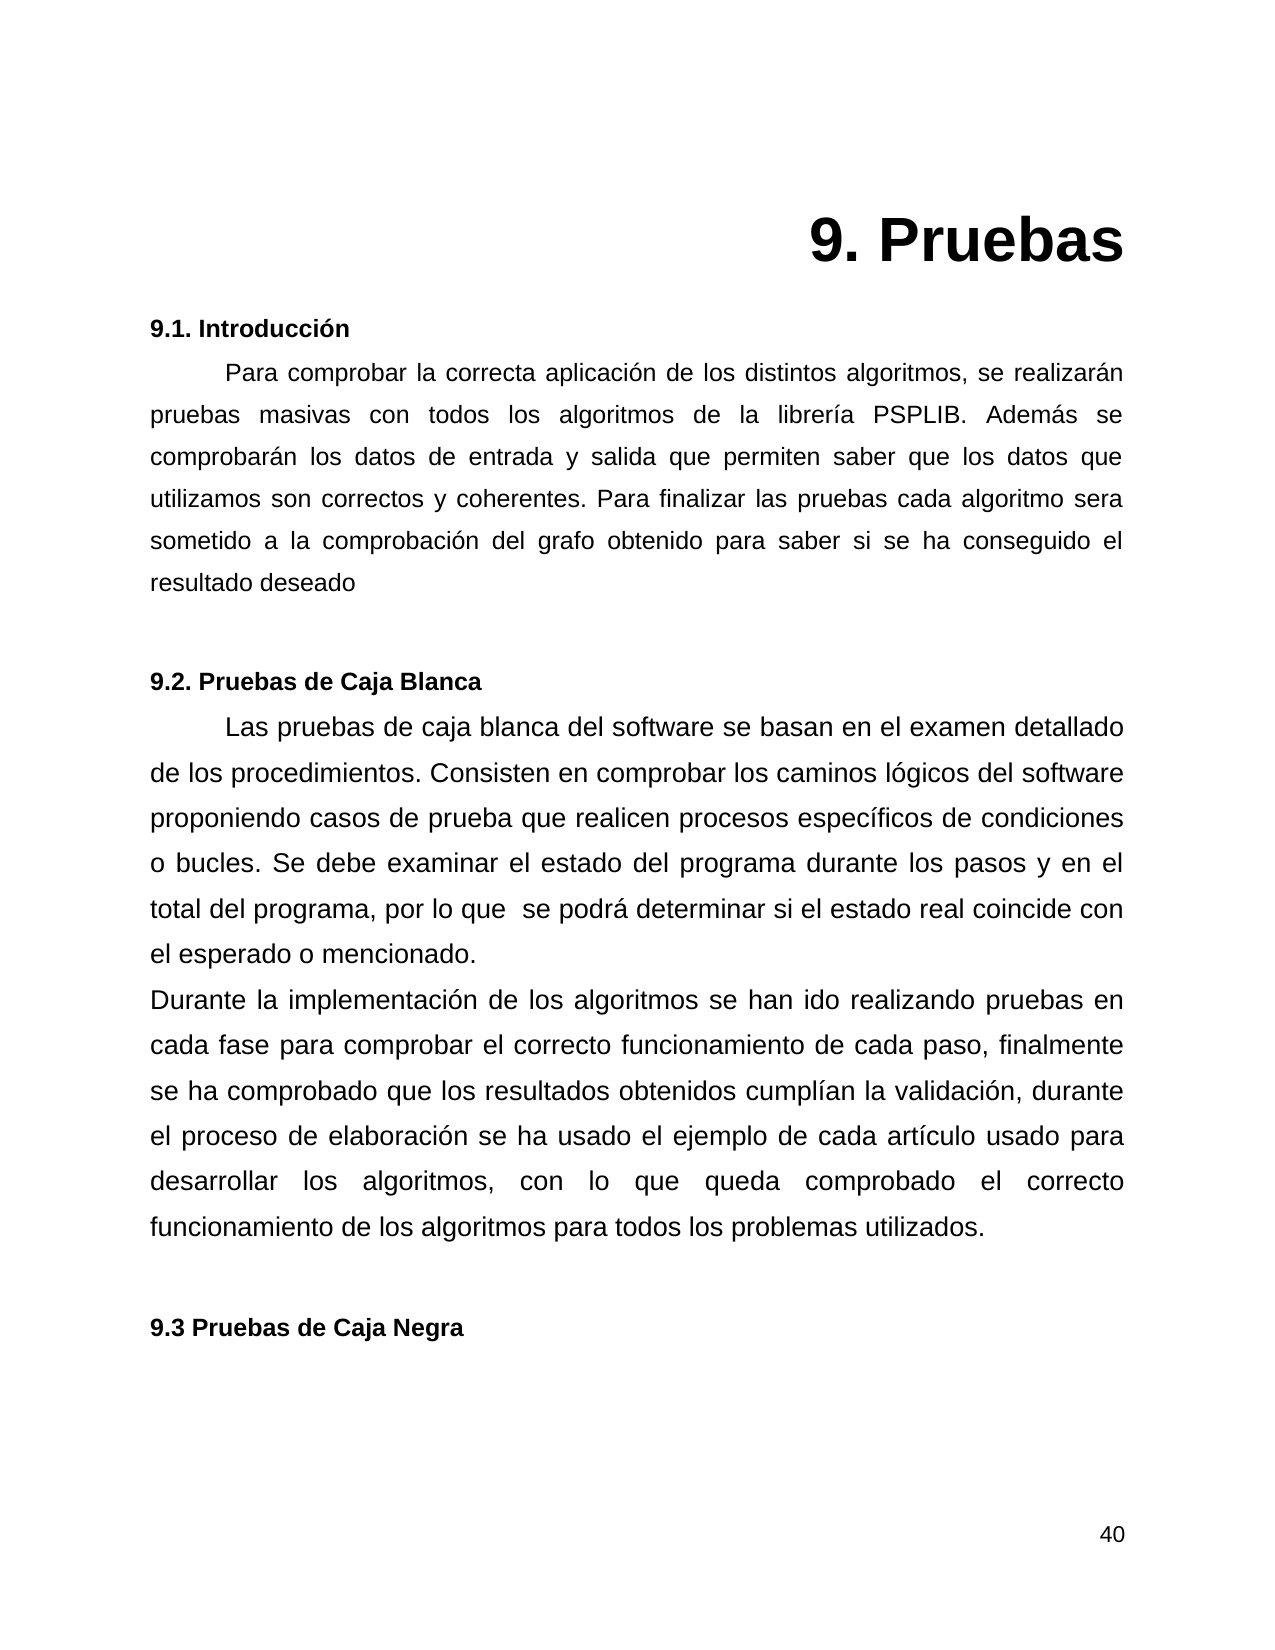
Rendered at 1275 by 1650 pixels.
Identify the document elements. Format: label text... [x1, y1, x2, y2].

text Para comprobar la correcta aplicación de los distintos algoritmos, se realizarán pruebas masivas con todos los algoritmos de la librería PSPLIB. Además se comprobarán los datos de entrada y salida que permiten saber que los datos que utilizamos son correctos y coherentes. Para finalizar las pruebas cada algoritmo sera sometido a la comprobación del grafo obtenido para saber si se ha conseguido el resultado deseado [150, 359, 1125, 597]
text 9. Pruebas [150, 205, 1125, 275]
text 9.3 Pruebas de Caja Negra [150, 1314, 1125, 1342]
text 9.1. Introducción [150, 315, 1125, 343]
text Durante la implementación de los algoritmos se han ido realizando pruebas en cada fase para comprobar el correcto funcionamiento de cada paso, finalmente se ha comprobado que los resultados obtenidos cumplían la validación, durante el proceso de elaboración se ha usado el ejemplo de cada artículo usado para desarrollar los algoritmos, con lo que queda comprobado el correcto funcionamiento de los algoritmos para todos los problemas utilizados. [150, 985, 1125, 1242]
text 9.2. Pruebas de Caja Blanca [150, 668, 1125, 696]
text Las pruebas de caja blanca del software se basan en el examen detallado de los procedimientos. Consisten en comprobar los caminos lógicos del software proponiendo casos de prueba que realicen procesos específicos de condiciones o bucles. Se debe examinar el estado del programa durante los pasos y en el total del programa, por lo que se podrá determinar si el estado real coincide con el esperado o mencionado. [150, 712, 1125, 969]
